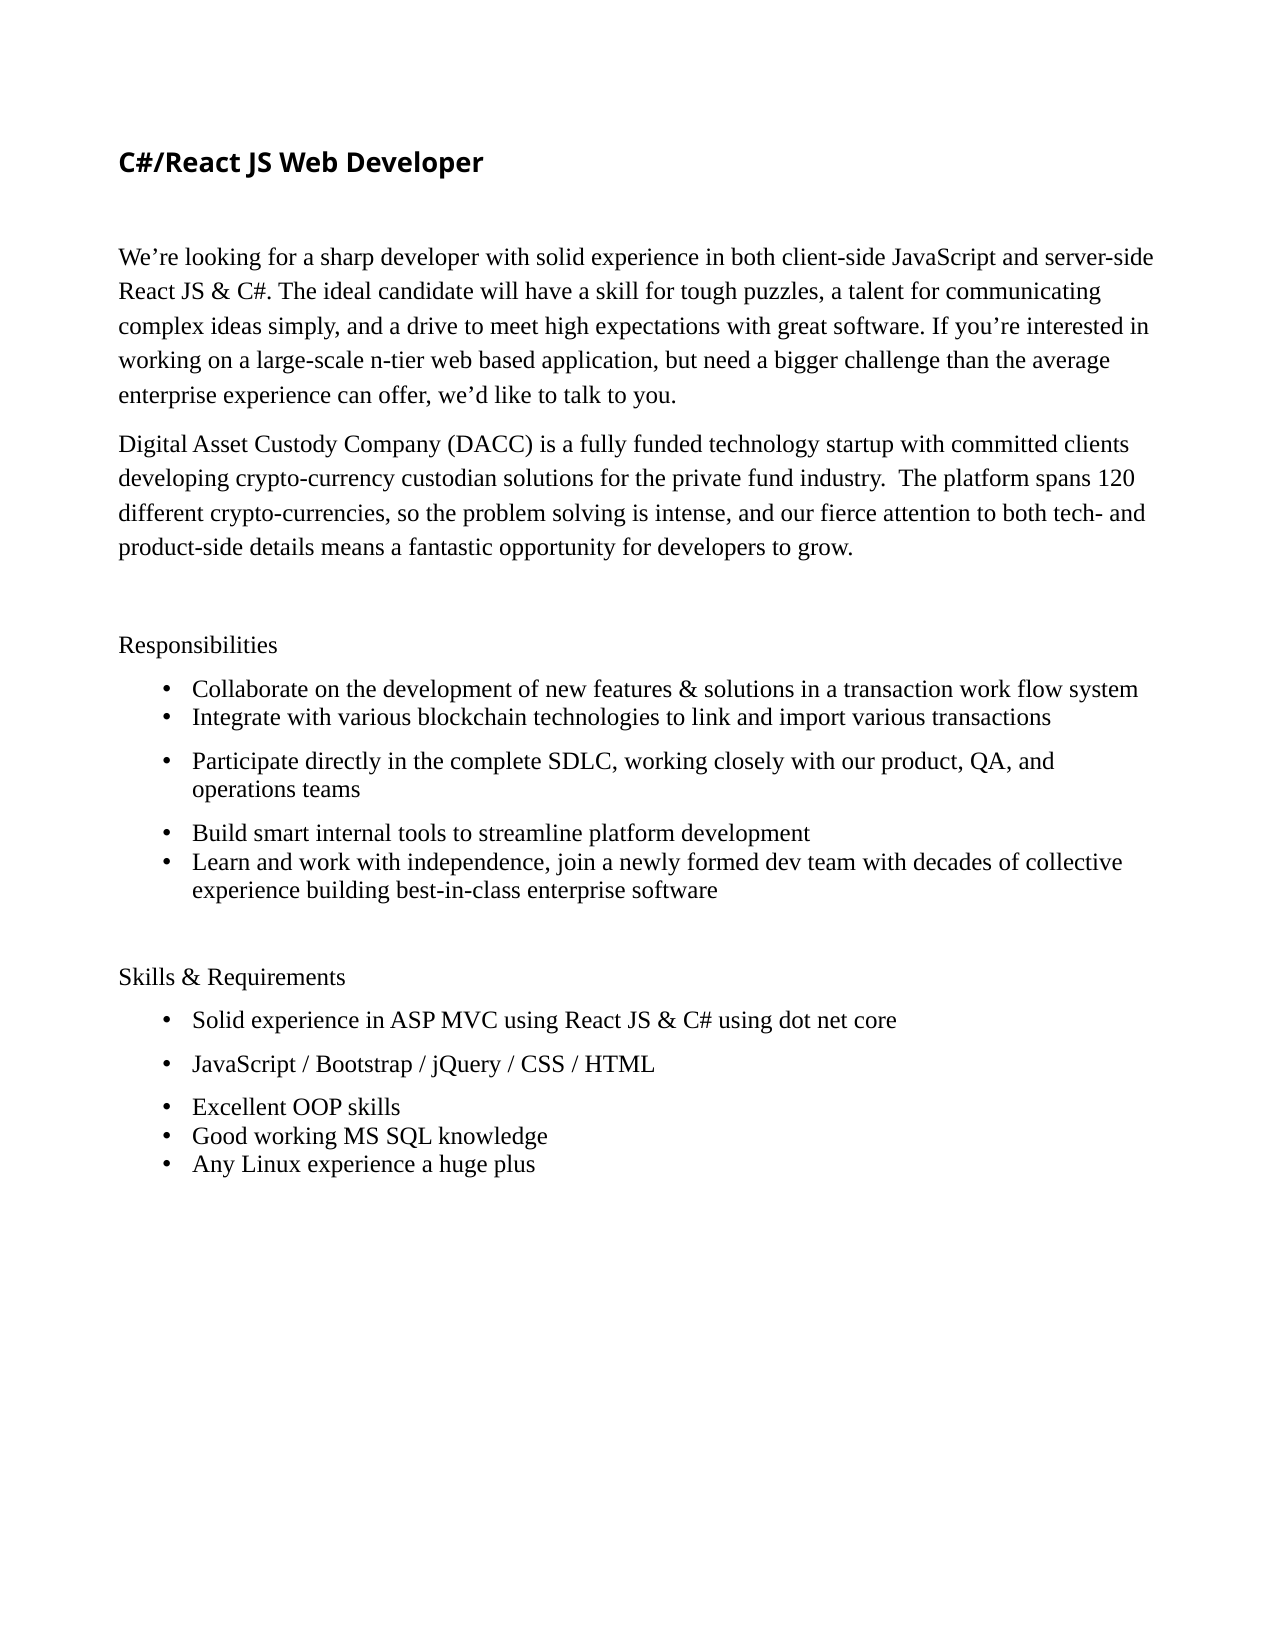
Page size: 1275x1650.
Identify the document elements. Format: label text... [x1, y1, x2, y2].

list Solid experience in ASP MVC using React JS & C# using dot net core [162, 1005, 1157, 1034]
list Participate directly in the complete SDLC, working closely with our product, QA, and operations teams [162, 746, 1157, 803]
list Good working MS SQL knowledge [162, 1121, 1157, 1149]
list Integrate with various blockchain technologies to link and import various transactions [162, 702, 1157, 731]
list Learn and work with independence, join a newly formed dev team with decades of collective experience building best-in-class enterprise software [162, 847, 1157, 904]
text Skills & Requirements [118, 962, 1157, 991]
text Digital Asset Custody Company (DACC) is a fully funded technology startup with committed clients developing crypto-currency custodian solutions for the private fund industry. The platform spans 120 different crypto-currencies, so the problem solving is intense, and our fierce attention to both tech- and product-side details means a fantastic opportunity for developers to grow. [118, 429, 1157, 561]
text We’re looking for a sharp developer with solid experience in both client-side JavaScript and server-side React JS & C#. The ideal candidate will have a skill for tough puzzles, a talent for communicating complex ideas simply, and a drive to meet high expectations with great software. If you’re interested in working on a large-scale n-tier web based application, but need a bigger challenge than the average enterprise experience can offer, we’d like to talk to you. [118, 242, 1157, 408]
text Responsibilities [118, 630, 1157, 659]
list Any Linux experience a huge plus [162, 1149, 1157, 1178]
subtitle C#/React JS Web Developer [118, 143, 1157, 180]
list Collaborate on the development of new features & solutions in a transaction work flow system [162, 674, 1157, 702]
list Build smart internal tools to streamline platform development [162, 818, 1157, 847]
list Excellent OOP skills [162, 1092, 1157, 1121]
list JavaScript / Bootstrap / jQuery / CSS / HTML [162, 1049, 1157, 1077]
